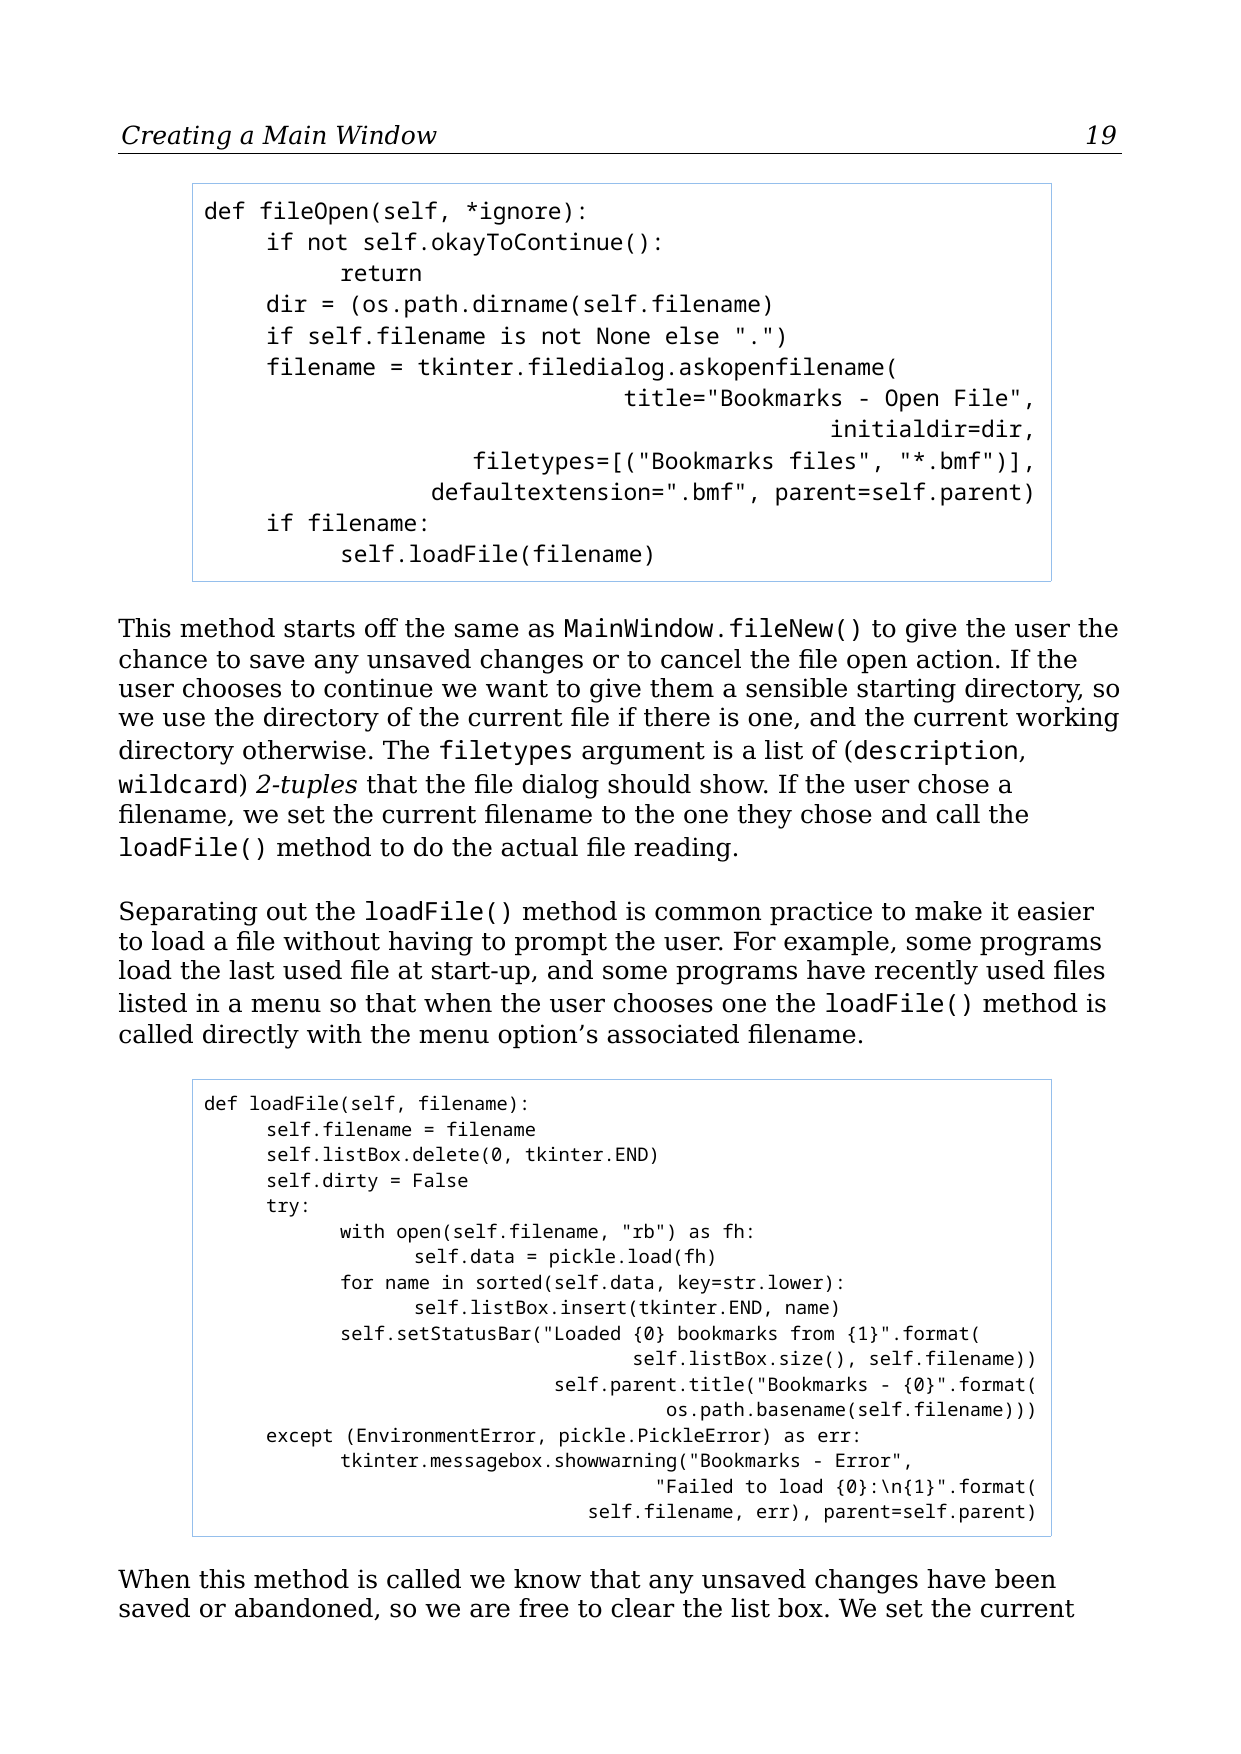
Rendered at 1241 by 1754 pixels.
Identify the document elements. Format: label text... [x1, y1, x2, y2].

text self.setStatusBar("Loaded {0} bookmarks from {1}".format( [193, 1308, 1051, 1334]
text with open(self.filename, "rb") as fh: [193, 1206, 1051, 1232]
text self.filename = filename [193, 1104, 1051, 1129]
text try: [193, 1181, 1051, 1206]
text if not self.okayToContinue(): [193, 214, 1051, 245]
text Separating out the loadFile() method is common practice to make it easier to load a file without having to prompt the user. For example, some programs load the last used file at start-up, and some programs have recently used files listed in a menu so that when the user chooses one the loadFile() method is called directly with the menu option’s associated filename. [118, 893, 1122, 1049]
text self.loadFile(filename) [193, 526, 1051, 581]
text filetypes=[("Bookmarks files", "*.bmf")], [193, 433, 1051, 464]
text self.dirty = False [193, 1155, 1051, 1181]
text title="Bookmarks - Open File", [193, 370, 1051, 401]
text tkinter.messagebox.showwarning("Bookmarks - Error", [193, 1436, 1051, 1461]
text for name in sorted(self.data, key=str.lower): [193, 1257, 1051, 1283]
text initialdir=dir, [193, 401, 1051, 433]
text self.data = pickle.load(fh) [193, 1232, 1051, 1257]
text def fileOpen(self, *ignore): [193, 184, 1051, 214]
text self.listBox.insert(tkinter.END, name) [193, 1283, 1051, 1308]
text This method starts off the same as MainWindow.fileNew() to give the user the chance to save any unsaved changes or to cancel the file open action. If the user chooses to continue we want to give them a sensible starting directory, so we use the directory of the current file if there is one, and the current working directory otherwise. The filetypes argument is a list of (description, wildcard) 2-tuples that the file dialog should show. If the user chose a filename, we set the current filename to the one they chose and call the loadFile() method to do the actual file reading. [118, 611, 1122, 864]
text def loadFile(self, filename): [193, 1080, 1051, 1104]
text "Failed to load {0}:\n{1}".format( [193, 1461, 1051, 1487]
text self.filename, err), parent=self.parent) [193, 1487, 1051, 1536]
text dir = (os.path.dirname(self.filename) [193, 276, 1051, 308]
text os.path.basename(self.filename))) [193, 1385, 1051, 1410]
text self.parent.title("Bookmarks - {0}".format( [193, 1359, 1051, 1385]
text filename = tkinter.filedialog.askopenfilename( [193, 339, 1051, 370]
text defaultextension=".bmf", parent=self.parent) [193, 464, 1051, 495]
text self.listBox.size(), self.filename)) [193, 1334, 1051, 1359]
text self.listBox.delete(0, tkinter.END) [193, 1129, 1051, 1155]
text except (EnvironmentError, pickle.PickleError) as err: [193, 1410, 1051, 1436]
text When this method is called we know that any unsaved changes have been saved or abandoned, so we are free to clear the list box. We set the current [118, 1566, 1122, 1624]
text return [193, 245, 1051, 276]
text if self.filename is not None else ".") [193, 308, 1051, 339]
text if filename: [193, 495, 1051, 526]
